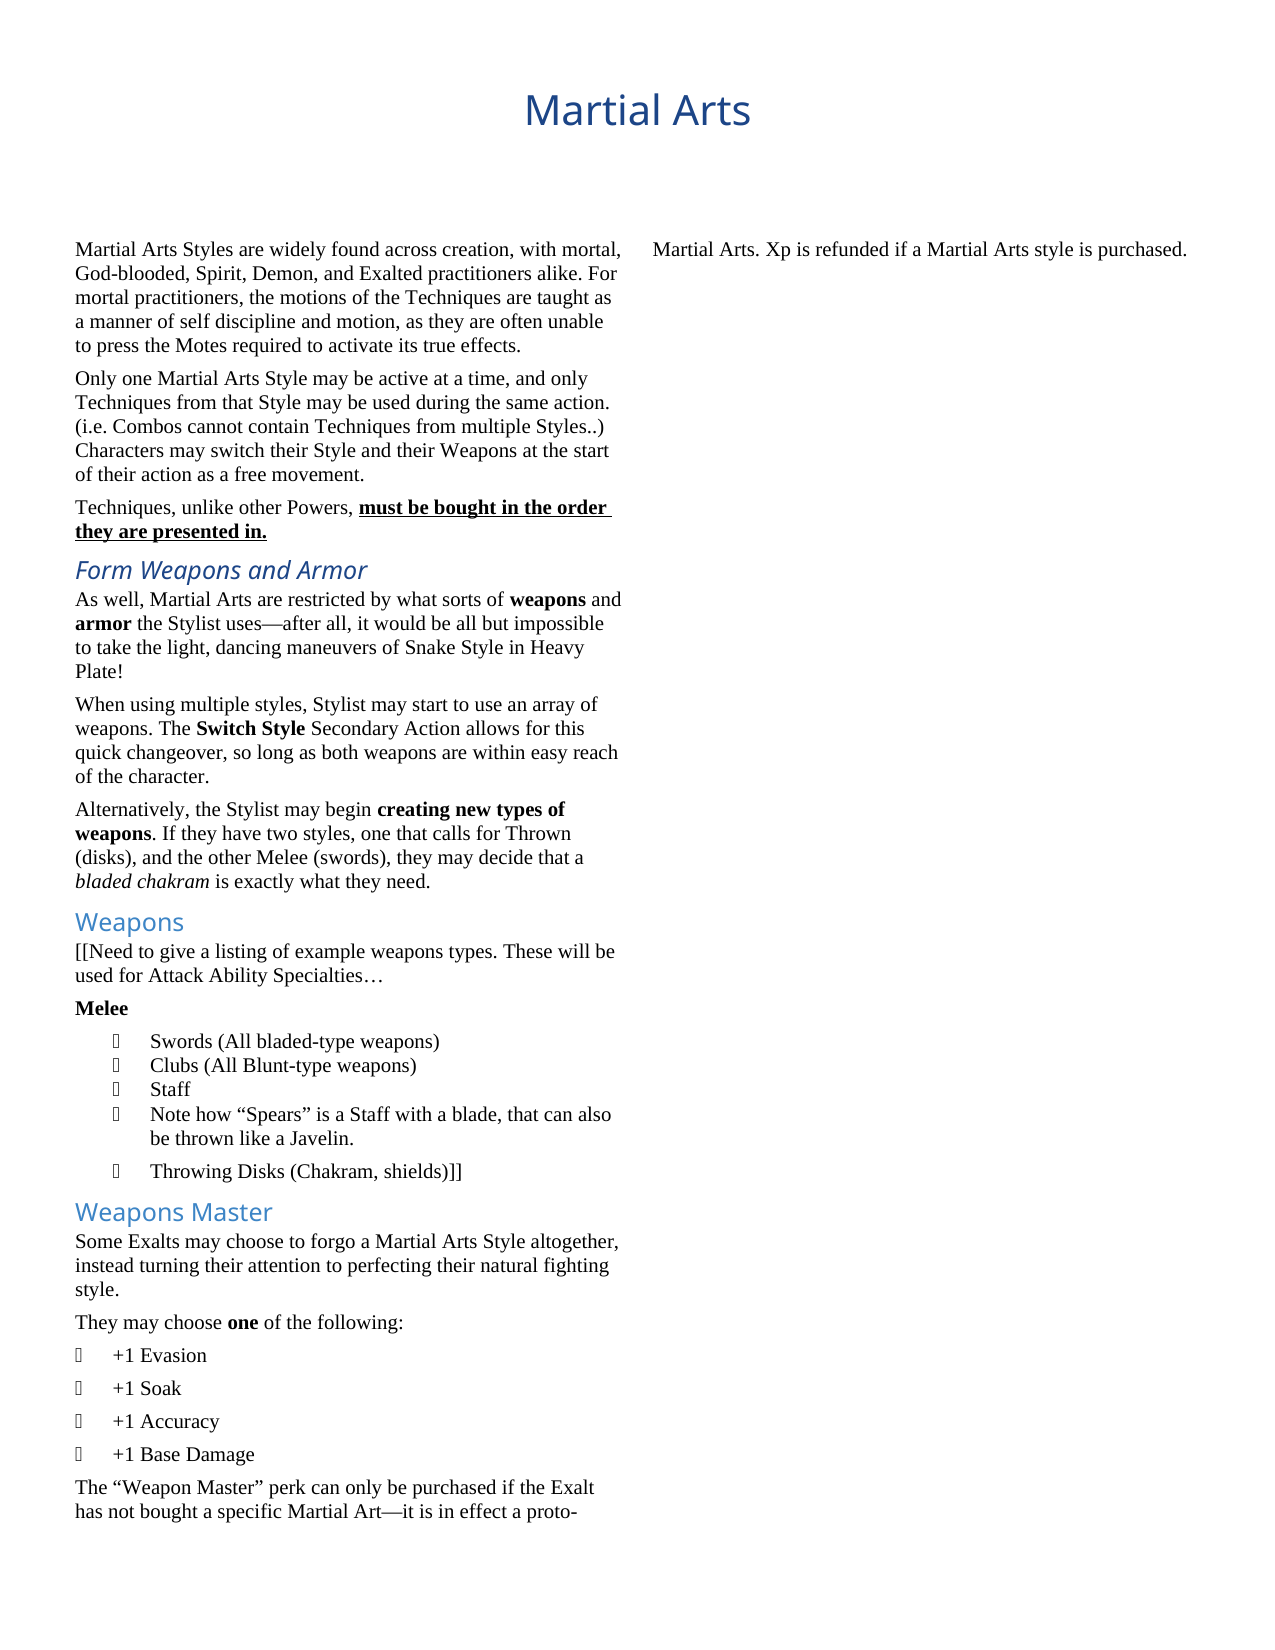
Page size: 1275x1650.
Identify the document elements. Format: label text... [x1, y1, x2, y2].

text [[Need to give a listing of example weapons types. These will be used for Attack Ability Specialties… [75, 939, 622, 987]
text Melee [75, 996, 622, 1020]
list +1 Evasion [75, 1343, 622, 1367]
list Note how “Spears” is a Staff with a blade, that can also be thrown like a Javelin. [112, 1101, 622, 1149]
text Martial Arts. Xp is refunded if a Martial Arts style is purchased. [652, 237, 1200, 261]
text They may choose one of the following: [75, 1310, 622, 1334]
text Some Exalts may choose to forgo a Martial Arts Style altogether, instead turning their attention to perfecting their natural fighting style. [75, 1229, 622, 1301]
subtitle Martial Arts [75, 81, 1200, 138]
text The “Weapon Master” perk can only be purchased if the Exalt has not bought a specific Martial Art—it is in effect a proto- [75, 1475, 622, 1523]
list +1 Soak [75, 1376, 622, 1400]
list +1 Base Damage [75, 1442, 622, 1466]
text Only one Martial Arts Style may be active at a time, and only Techniques from that Style may be used during the same action. (i.e. Combos cannot contain Techniques from multiple Styles..) Characters may switch their Style and their Weapons at the start of their action as a free movement. [75, 366, 622, 486]
text Alternatively, the Stylist may begin creating new types of weapons. If they have two styles, one that calls for Thrown (disks), and the other Melee (swords), they may decide that a bladed chakram is exactly what they need. [75, 797, 622, 893]
list Clubs (All Blunt-type weapons) [112, 1053, 622, 1077]
text Martial Arts Styles are widely found across creation, with mortal, God-blooded, Spirit, Demon, and Exalted practitioners alike. For mortal practitioners, the motions of the Techniques are taught as a manner of self discipline and motion, as they are often unable to press the Motes required to activate its true effects. [75, 237, 622, 357]
subtitle Weapons [75, 905, 622, 939]
subtitle Form Weapons and Armor [75, 552, 622, 586]
list Swords (All bladed-type weapons) [112, 1029, 622, 1053]
list Throwing Disks (Chakram, shields)]] [112, 1158, 622, 1183]
text When using multiple styles, Stylist may start to use an array of weapons. The Switch Style Secondary Action allows for this quick changeover, so long as both weapons are within easy reach of the character. [75, 692, 622, 788]
list Staff [112, 1077, 622, 1101]
list +1 Accuracy [75, 1409, 622, 1433]
text As well, Martial Arts are restricted by what sorts of weapons and armor the Stylist uses—after all, it would be all but impossible to take the light, dancing maneuvers of Snake Style in Heavy Plate! [75, 586, 622, 683]
subtitle Weapons Master [75, 1194, 622, 1229]
text Techniques, unlike other Powers, must be bought in the order they are presented in. [75, 495, 622, 543]
